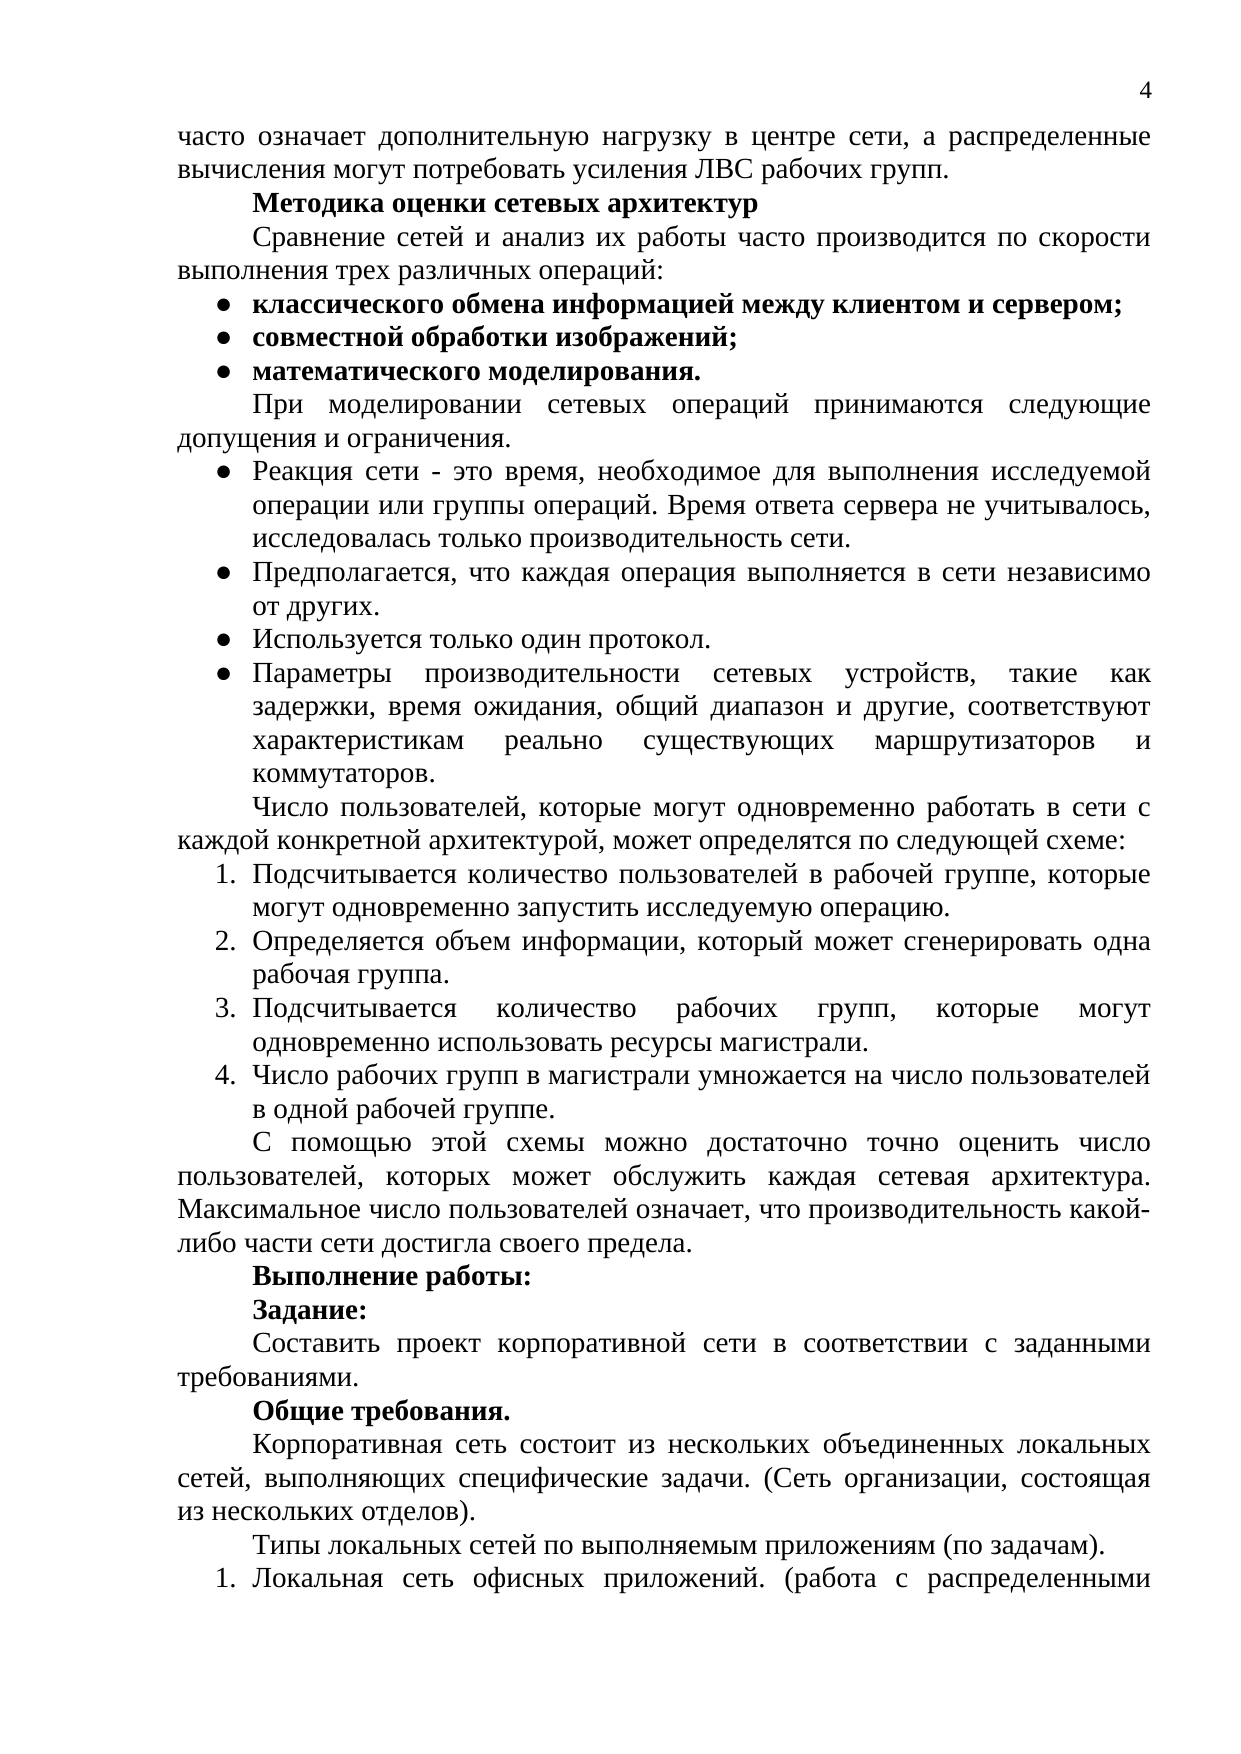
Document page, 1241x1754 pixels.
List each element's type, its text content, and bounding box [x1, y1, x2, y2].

list Параметры производительности сетевых устройств, такие как задержки, время ожидания, общий диапазон и другие, соответствуют характеристикам реально существующих маршрутизаторов и коммутаторов. [214, 655, 1152, 789]
text часто означает дополнительную нагрузку в центре сети, а распределенные вычисления могут потребовать усиления ЛВС рабочих групп. [177, 118, 1152, 185]
list Локальная сеть офисных приложений. (работа с распределенными [214, 1560, 1152, 1594]
text Методика оценки сетевых архитектур [177, 185, 1152, 219]
list Используется только один протокол. [214, 621, 1152, 655]
list математического моделирования. [214, 353, 1152, 386]
text Типы локальных сетей по выполняемым приложениям (по задачам). [177, 1527, 1152, 1560]
text Задание: [177, 1292, 1152, 1326]
list Предполагается, что каждая операция выполняется в сети независимо от других. [214, 554, 1152, 621]
list Число рабочих групп в магистрали умножается на число пользователей в одной рабочей группе. [214, 1057, 1152, 1124]
text Корпоративная сеть состоит из нескольких объединенных локальных сетей, выполняющих специфические задачи. (Сеть организации, состоящая из нескольких отделов). [177, 1426, 1152, 1527]
list совместной обработки изображений; [214, 319, 1152, 353]
text Составить проект корпоративной сети в соответствии с заданными требованиями. [177, 1326, 1152, 1393]
text Выполнение работы: [177, 1258, 1152, 1292]
text Сравнение сетей и анализ их работы часто производится по скорости выполнения трех различных операций: [177, 219, 1152, 286]
list Реакция сети - это время, необходимое для выполнения исследуемой операции или группы операций. Время ответа сервера не учитывалось, исследовалась только производительность сети. [214, 453, 1152, 554]
text Общие требования. [177, 1393, 1152, 1426]
list Определяется объем информации, который может сгенерировать одна рабочая группа. [214, 923, 1152, 990]
text С помощью этой схемы можно достаточно точно оценить число пользователей, которых может обслужить каждая сетевая архитектура. Максимальное число пользователей означает, что производительность какой-либо части сети достигла своего предела. [177, 1124, 1152, 1258]
text При моделировании сетевых операций принимаются следующие допущения и ограничения. [177, 386, 1152, 453]
list Подсчитывается количество пользователей в рабочей группе, которые могут одновременно запустить исследуемую операцию. [214, 856, 1152, 923]
list Подсчитывается количество рабочих групп, которые могут одновременно использовать ресурсы магистрали. [214, 990, 1152, 1057]
text Число пользователей, которые могут одновременно работать в сети с каждой конкретной архитектурой, может определятся по следующей схеме: [177, 789, 1152, 856]
list классического обмена информацией между клиентом и сервером; [214, 286, 1152, 319]
